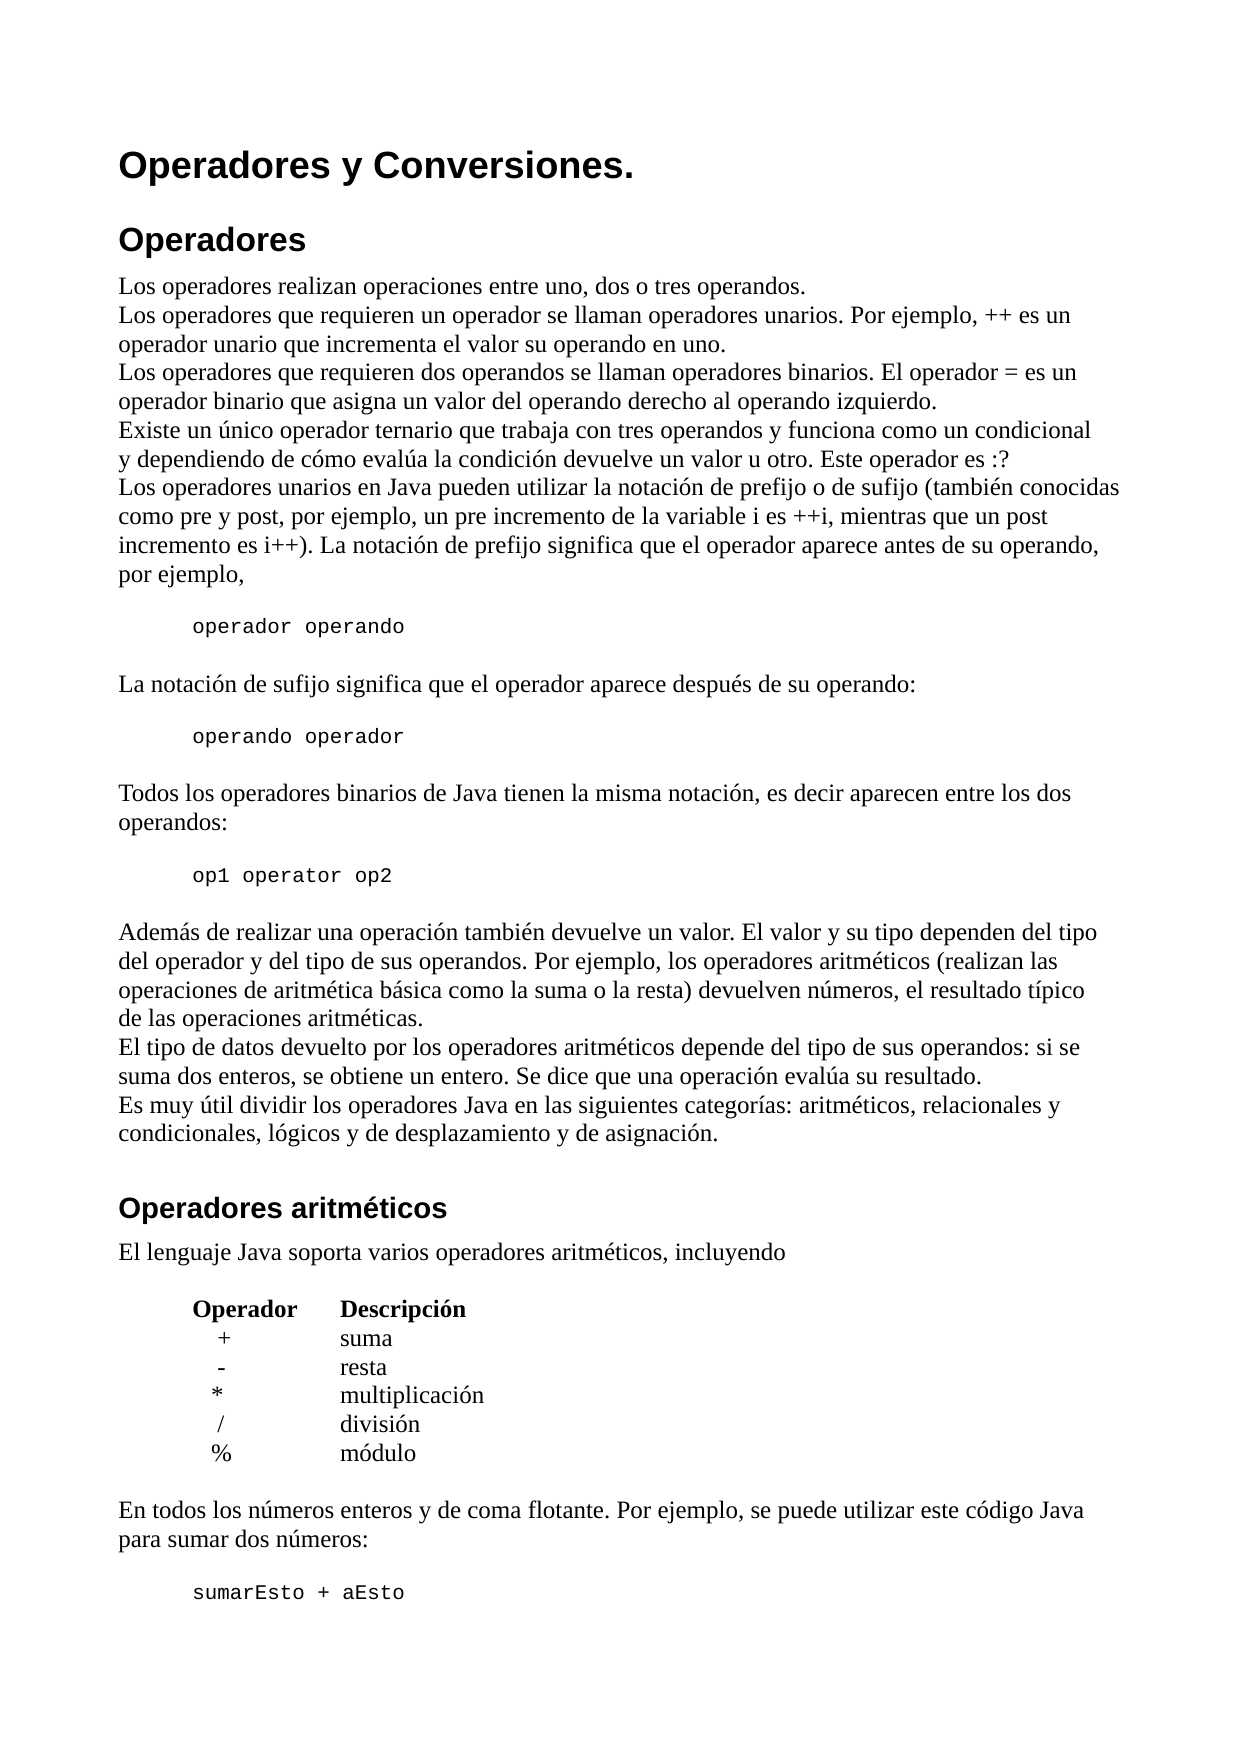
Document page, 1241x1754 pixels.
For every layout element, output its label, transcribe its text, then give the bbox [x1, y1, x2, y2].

text Todos los operadores binarios de Java tienen la misma notación, es decir aparecen entre los dos [118, 778, 1122, 807]
text % módulo [118, 1438, 1122, 1467]
text El lenguaje Java soporta varios operadores aritméticos, incluyendo [118, 1237, 1122, 1266]
text operaciones de aritmética básica como la suma o la resta) devuelven números, el resultado típico [118, 975, 1122, 1003]
subtitle Operadores [118, 220, 1122, 259]
text Los operadores que requieren un operador se llaman operadores unarios. Por ejemplo, ++ es un [118, 300, 1122, 329]
subtitle Operadores y Conversiones. [118, 143, 1122, 187]
text operador operando [118, 616, 1122, 640]
text / división [118, 1409, 1122, 1438]
text Los operadores que requieren dos operandos se llaman operadores binarios. El operador = es un [118, 357, 1122, 386]
text Operador Descripción [118, 1294, 1122, 1323]
text operador binario que asigna un valor del operando derecho al operando izquierdo. [118, 386, 1122, 415]
text condicionales, lógicos y de desplazamiento y de asignación. [118, 1118, 1122, 1147]
text El tipo de datos devuelto por los operadores aritméticos depende del tipo de sus operandos: si se [118, 1032, 1122, 1061]
text op1 operator op2 [118, 865, 1122, 888]
text En todos los números enteros y de coma flotante. Por ejemplo, se puede utilizar este código Java [118, 1496, 1122, 1524]
text suma dos enteros, se obtiene un entero. Se dice que una operación evalúa su resultado. [118, 1061, 1122, 1090]
subtitle Operadores aritméticos [118, 1191, 1122, 1224]
text operandos: [118, 807, 1122, 836]
text sumarEsto + aEsto [118, 1582, 1122, 1605]
text Existe un único operador ternario que trabaja con tres operandos y funciona como un condicional [118, 415, 1122, 444]
text La notación de sufijo significa que el operador aparece después de su operando: [118, 669, 1122, 697]
text + suma [118, 1323, 1122, 1352]
text - resta [118, 1352, 1122, 1381]
text para sumar dos números: [118, 1524, 1122, 1553]
text * multiplicación [118, 1381, 1122, 1409]
text Es muy útil dividir los operadores Java en las siguientes categorías: aritméticos, relacionales y [118, 1090, 1122, 1118]
text del operador y del tipo de sus operandos. Por ejemplo, los operadores aritméticos (realizan las [118, 946, 1122, 975]
text Los operadores realizan operaciones entre uno, dos o tres operandos. [118, 271, 1122, 300]
text operando operador [118, 726, 1122, 750]
text operador unario que incrementa el valor su operando en uno. [118, 329, 1122, 357]
text Los operadores unarios en Java pueden utilizar la notación de prefijo o de sufijo (también conocidas como pre y post, por ejemplo, un pre incremento de la variable i es ++i, mientras que un post incremento es i++). La notación de prefijo significa que el operador aparece antes de su operando, por ejemplo, [118, 472, 1122, 587]
text Además de realizar una operación también devuelve un valor. El valor y su tipo dependen del tipo [118, 917, 1122, 946]
text y dependiendo de cómo evalúa la condición devuelve un valor u otro. Este operador es :? [118, 444, 1122, 472]
text de las operaciones aritméticas. [118, 1003, 1122, 1032]
